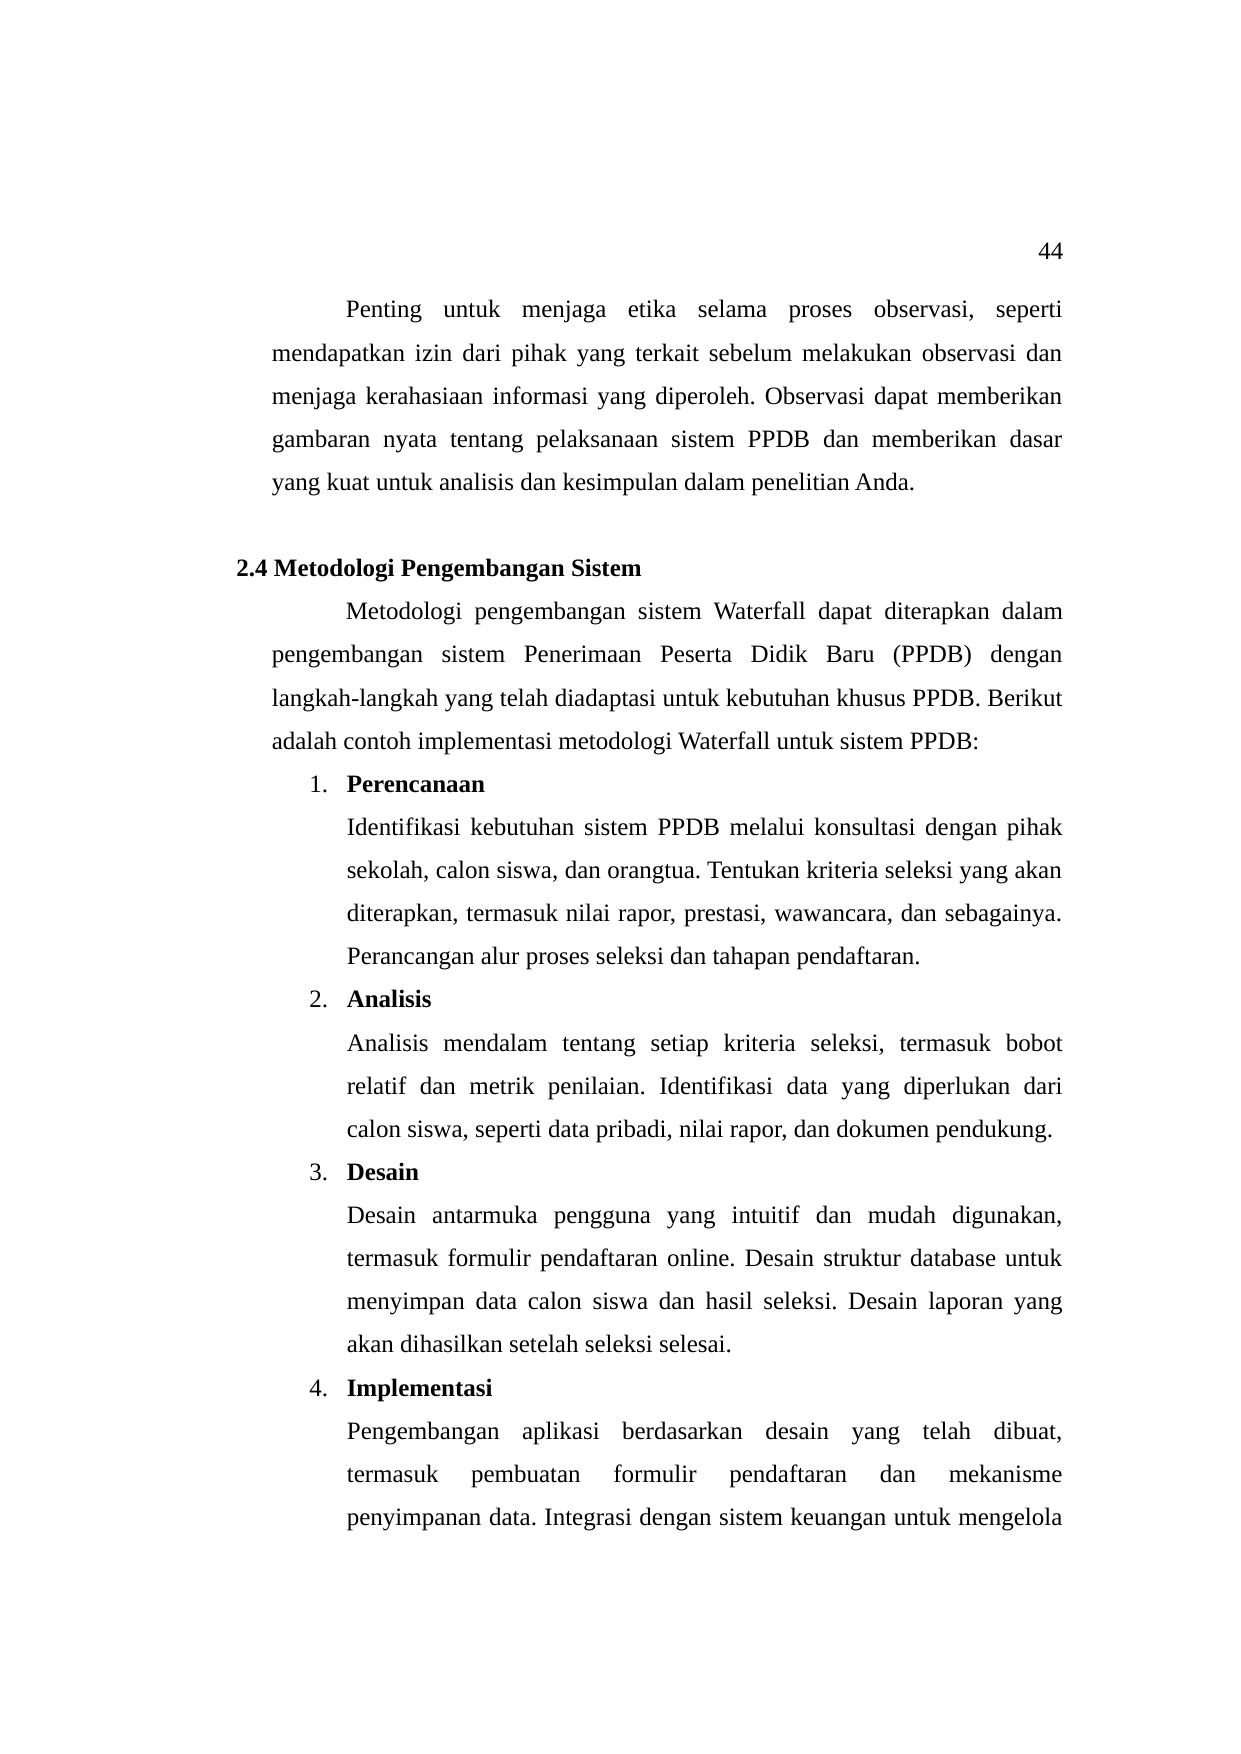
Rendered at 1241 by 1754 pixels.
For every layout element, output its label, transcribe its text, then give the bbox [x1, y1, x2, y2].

list Analisis mendalam tentang setiap kriteria seleksi, termasuk bobot relatif dan metrik penilaian. Identifikasi data yang diperlukan dari calon siswa, seperti data pribadi, nilai rapor, dan dokumen pendukung. [309, 1028, 1063, 1143]
list Perencanaan [309, 769, 1063, 798]
list Pengembangan aplikasi berdasarkan desain yang telah dibuat, termasuk pembuatan formulir pendaftaran dan mekanisme penyimpanan data. Integrasi dengan sistem keuangan untuk mengelola [309, 1416, 1063, 1531]
list Analisis [309, 984, 1063, 1013]
text Metodologi pengembangan sistem Waterfall dapat diterapkan dalam pengembangan sistem Penerimaan Peserta Didik Baru (PPDB) dengan langkah-langkah yang telah diadaptasi untuk kebutuhan khusus PPDB. Berikut adalah contoh implementasi metodologi Waterfall untuk sistem PPDB: [272, 596, 1063, 754]
list Implementasi [309, 1373, 1063, 1401]
list Desain antarmuka pengguna yang intuitif dan mudah digunakan, termasuk formulir pendaftaran online. Desain struktur database untuk menyimpan data calon siswa dan hasil seleksi. Desain laporan yang akan dihasilkan setelah seleksi selesai. [309, 1200, 1063, 1358]
list Identifikasi kebutuhan sistem PPDB melalui konsultasi dengan pihak sekolah, calon siswa, dan orangtua. Tentukan kriteria seleksi yang akan diterapkan, termasuk nilai rapor, prestasi, wawancara, dan sebagainya. Perancangan alur proses seleksi dan tahapan pendaftaran. [309, 812, 1063, 970]
text Penting untuk menjaga etika selama proses observasi, seperti mendapatkan izin dari pihak yang terkait sebelum melakukan observasi dan menjaga kerahasiaan informasi yang diperoleh. Observasi dapat memberikan gambaran nyata tentang pelaksanaan sistem PPDB dan memberikan dasar yang kuat untuk analisis dan kesimpulan dalam penelitian Anda. [272, 294, 1063, 496]
list Desain [309, 1157, 1063, 1186]
text 2.4 Metodologi Pengembangan Sistem [236, 553, 1063, 582]
